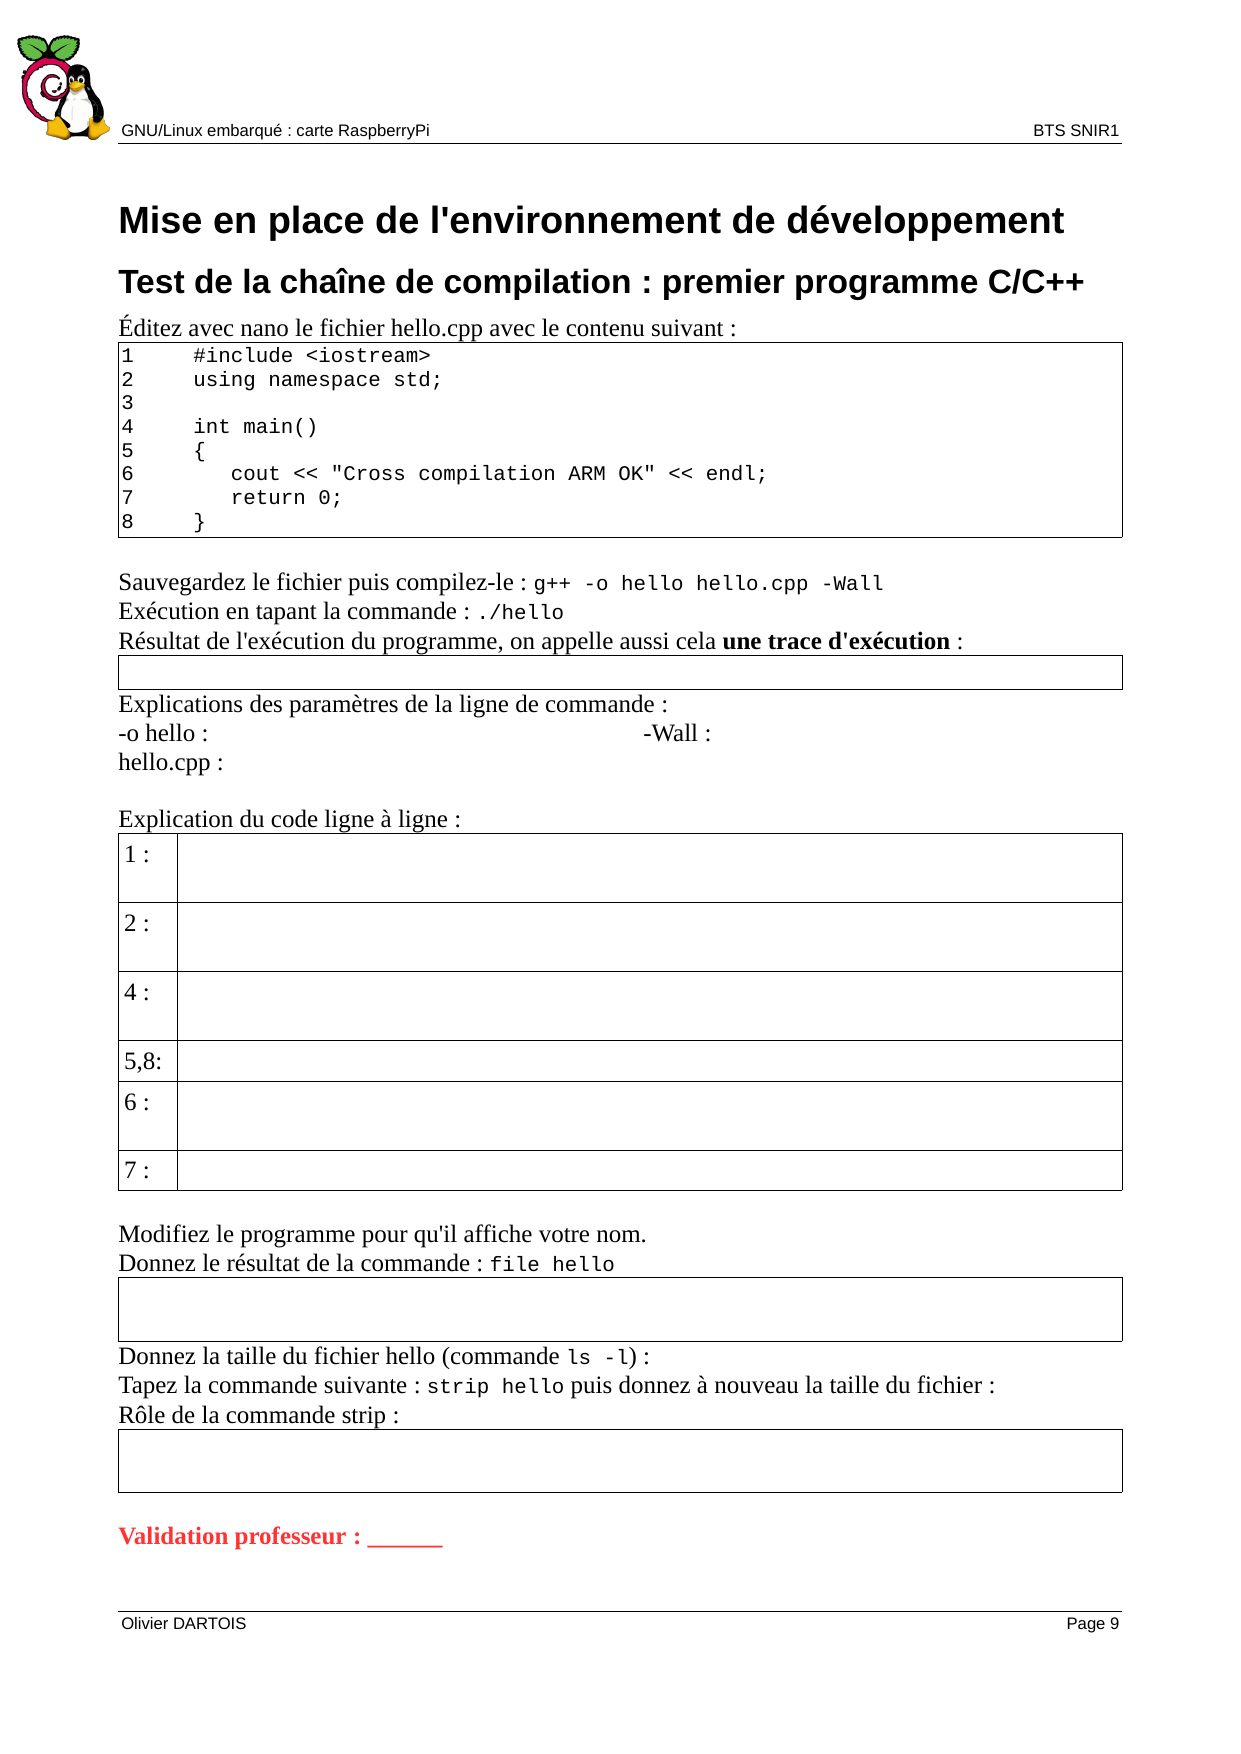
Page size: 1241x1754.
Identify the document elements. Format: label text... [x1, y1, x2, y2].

table_cell 4 : [119, 972, 177, 1040]
text Résultat de l'exécution du programme, on appelle aussi cela une trace d'exécution : [118, 626, 1122, 655]
text Explication du code ligne à ligne : [118, 804, 1122, 833]
subtitle Mise en place de l'environnement de développement [118, 198, 1122, 241]
table_cell [178, 1041, 1122, 1081]
table_cell 5,8: [119, 1041, 177, 1081]
table_cell [178, 903, 1122, 971]
table_cell 2 : [119, 903, 177, 971]
text 3 [119, 389, 1122, 413]
text 8 } [119, 508, 1122, 537]
table_cell [178, 972, 1122, 1040]
table_cell [178, 1082, 1122, 1150]
picture [0, 31, 112, 142]
text 1 #include <iostream> [119, 343, 1122, 366]
text Exécution en tapant la commande : ./hello [118, 596, 1122, 626]
text 2 using namespace std; [119, 366, 1122, 389]
text Modifiez le programme pour qu'il affiche votre nom. [118, 1219, 1122, 1248]
table_cell 6 : [119, 1082, 177, 1150]
text Tapez la commande suivante : strip hello puis donnez à nouveau la taille du fichier : [118, 1370, 1122, 1400]
table_header [178, 834, 1122, 902]
text hello.cpp : [118, 747, 1122, 776]
text -o hello : -Wall : [118, 718, 1122, 747]
text Donnez le résultat de la commande : file hello [118, 1248, 1122, 1277]
text Rôle de la commande strip : [118, 1400, 1122, 1429]
text Sauvegardez le fichier puis compilez-le : g++ -o hello hello.cpp -Wall [118, 567, 1122, 596]
table_cell 7 : [119, 1151, 177, 1190]
text Donnez la taille du fichier hello (commande ls -l) : [118, 1342, 1122, 1370]
text Validation professeur : ______ [118, 1521, 1122, 1550]
table_cell [178, 1151, 1122, 1190]
text 4 int main() [119, 413, 1122, 437]
subtitle Test de la chaîne de compilation : premier programme C/C++ [118, 262, 1122, 301]
text Explications des paramètres de la ligne de commande : [118, 690, 1122, 718]
table_header 1 : [119, 834, 177, 902]
text Éditez avec nano le fichier hello.cpp avec le contenu suivant : [118, 313, 1122, 342]
text 7 return 0; [119, 484, 1122, 508]
text 5 { [119, 437, 1122, 460]
text 6 cout << "Cross compilation ARM OK" << endl; [119, 460, 1122, 484]
